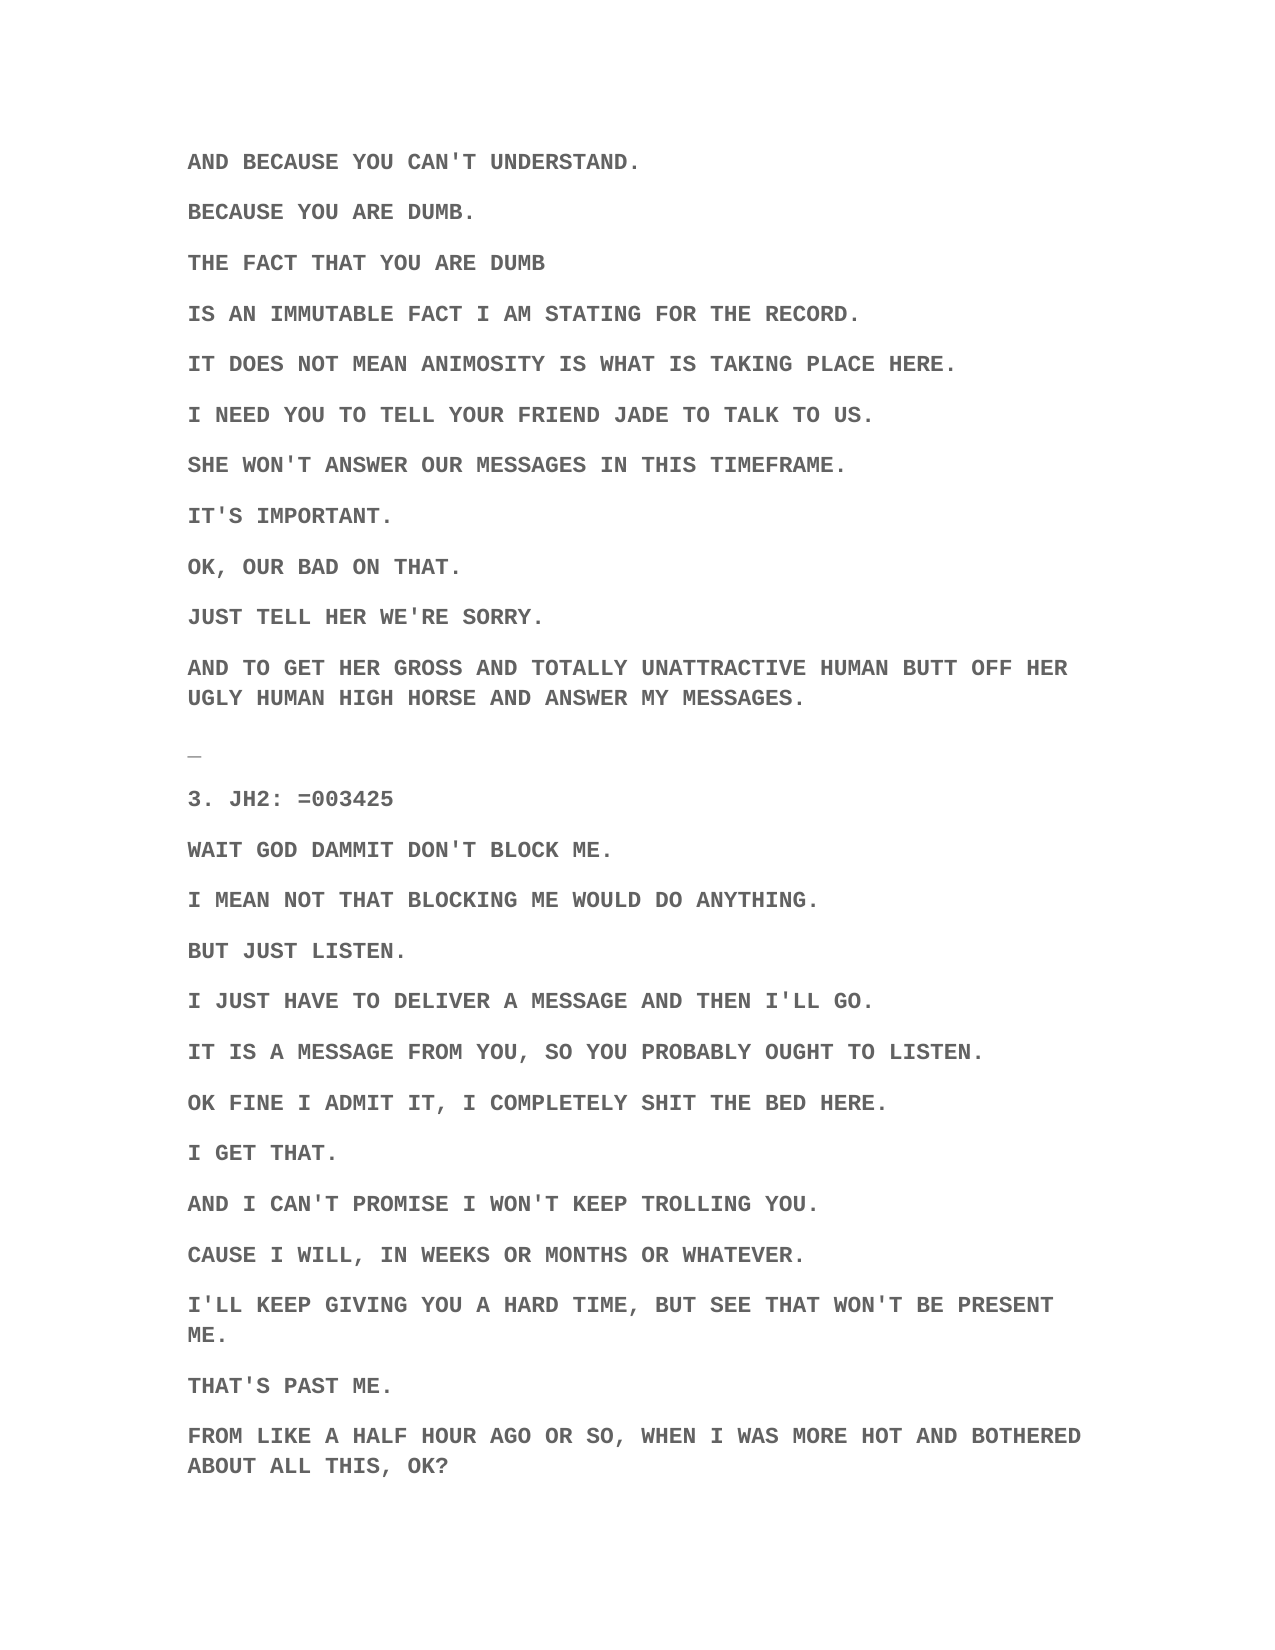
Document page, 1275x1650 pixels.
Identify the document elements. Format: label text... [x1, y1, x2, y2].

text IT'S IMPORTANT. [187, 504, 1087, 530]
text AND TO GET HER GROSS AND TOTALLY UNATTRACTIVE HUMAN BUTT OFF HER UGLY HUMAN HIGH HORSE AND ANSWER MY MESSAGES. [187, 656, 1087, 712]
text I NEED YOU TO TELL YOUR FRIEND JADE TO TALK TO US. [187, 403, 1087, 429]
text THE FACT THAT YOU ARE DUMB [187, 251, 1087, 277]
text IT IS A MESSAGE FROM YOU, SO YOU PROBABLY OUGHT TO LISTEN. [187, 1040, 1087, 1066]
text _ [187, 737, 1087, 763]
text IT DOES NOT MEAN ANIMOSITY IS WHAT IS TAKING PLACE HERE. [187, 352, 1087, 378]
text FROM LIKE A HALF HOUR AGO OR SO, WHEN I WAS MORE HOT AND BOTHERED ABOUT ALL THIS, OK? [187, 1424, 1087, 1480]
text I MEAN NOT THAT BLOCKING ME WOULD DO ANYTHING. [187, 888, 1087, 914]
text OK FINE I ADMIT IT, I COMPLETELY SHIT THE BED HERE. [187, 1091, 1087, 1117]
text THAT'S PAST ME. [187, 1374, 1087, 1400]
text SHE WON'T ANSWER OUR MESSAGES IN THIS TIMEFRAME. [187, 454, 1087, 480]
text AND I CAN'T PROMISE I WON'T KEEP TROLLING YOU. [187, 1192, 1087, 1218]
text CAUSE I WILL, IN WEEKS OR MONTHS OR WHATEVER. [187, 1243, 1087, 1269]
text WAIT GOD DAMMIT DON'T BLOCK ME. [187, 838, 1087, 864]
text JUST TELL HER WE'RE SORRY. [187, 606, 1087, 632]
text AND BECAUSE YOU CAN'T UNDERSTAND. [187, 150, 1087, 176]
text OK, OUR BAD ON THAT. [187, 555, 1087, 581]
text I JUST HAVE TO DELIVER A MESSAGE AND THEN I'LL GO. [187, 990, 1087, 1016]
text I GET THAT. [187, 1142, 1087, 1168]
text BUT JUST LISTEN. [187, 939, 1087, 965]
text I'LL KEEP GIVING YOU A HARD TIME, BUT SEE THAT WON'T BE PRESENT ME. [187, 1293, 1087, 1349]
text BECAUSE YOU ARE DUMB. [187, 201, 1087, 227]
text IS AN IMMUTABLE FACT I AM STATING FOR THE RECORD. [187, 302, 1087, 328]
text 3. JH2: =003425 [187, 787, 1087, 813]
